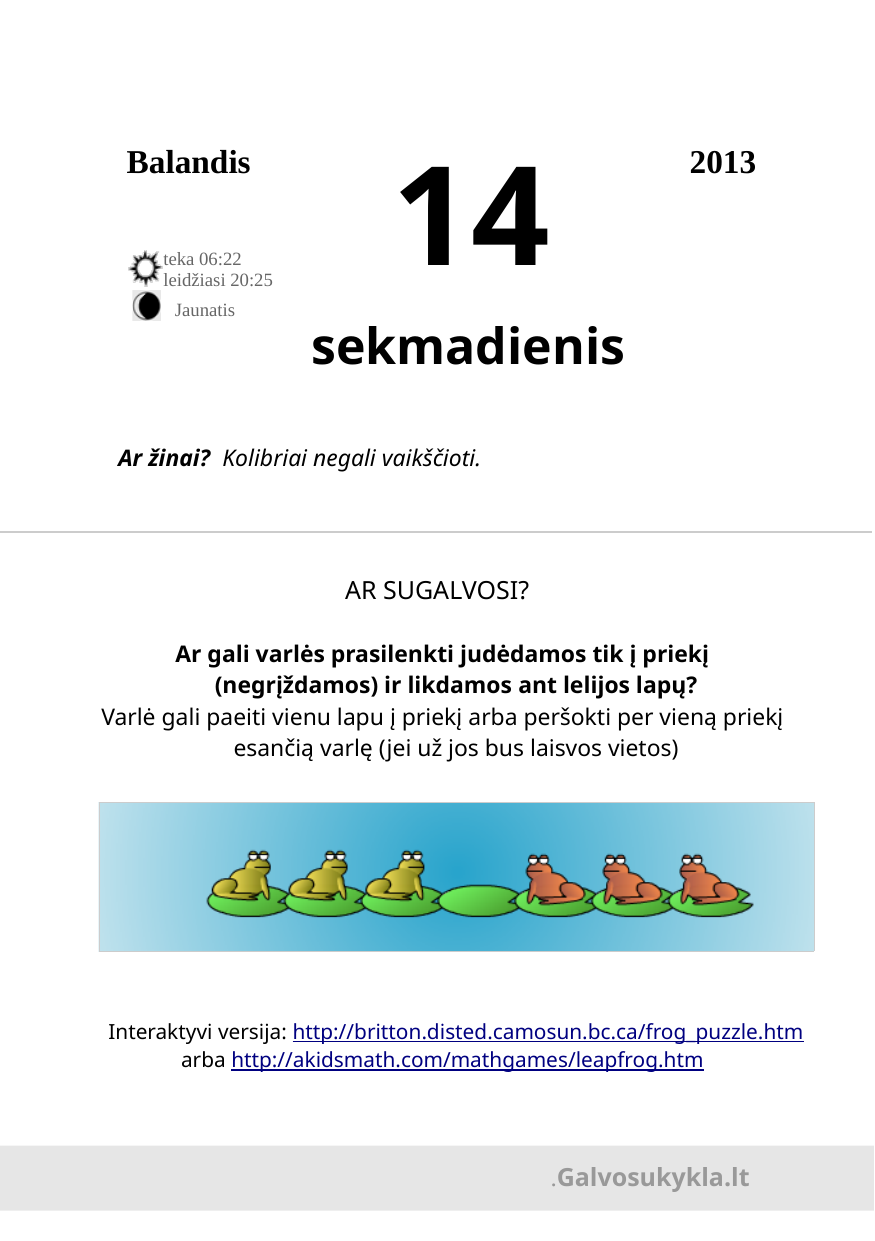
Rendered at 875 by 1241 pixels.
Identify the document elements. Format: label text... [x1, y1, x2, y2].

text AR SUGALVOSI? [118, 573, 756, 607]
text arba http://akidsmath.com/mathgames/leapfrog.htm [91, 1045, 794, 1074]
picture [100, 803, 814, 951]
text Varlė gali paeiti vienu lapu į priekį arba peršokti per vieną priekį esančią varlę (jei už jos bus laisvos vietos) [91, 700, 794, 763]
text Ar žinai? Kolibriai negali vaikščioti. [118, 442, 756, 473]
text Interaktyvi versija: http://britton.disted.camosun.bc.ca/frog_puzzle.htm [91, 1017, 821, 1045]
table_header 14 sekmadienis [299, 118, 638, 379]
table_header Balandis teka 06:22 leidžiasi 20:25 [118, 118, 298, 287]
table_header 2013 [638, 118, 756, 379]
table_header Jaunatis [118, 288, 298, 379]
text Ar gali varlės prasilenkti judėdamos tik į priekį (negrįždamos) ir likdamos ant lelijos lapų? [91, 638, 794, 700]
